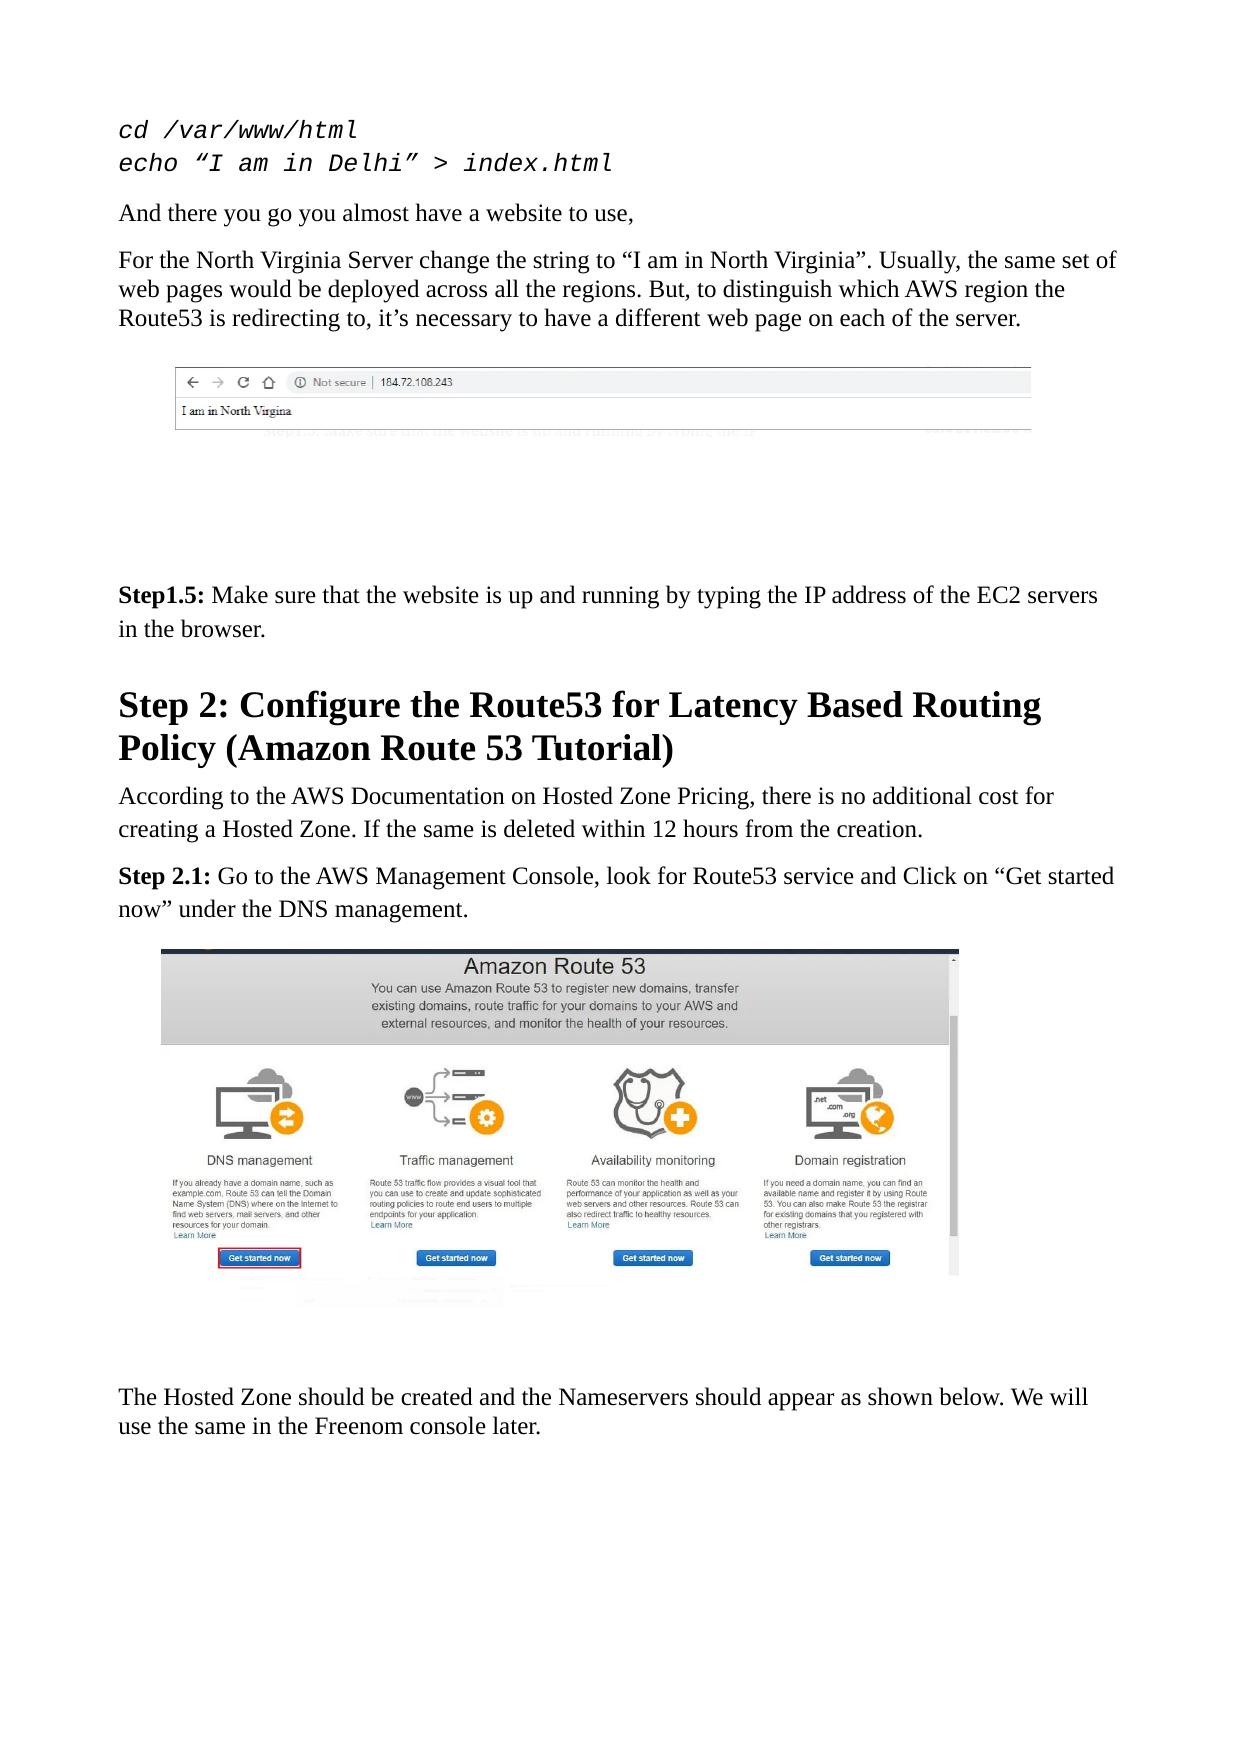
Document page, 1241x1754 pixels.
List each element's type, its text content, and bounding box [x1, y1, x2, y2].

text cd /var/www/html echo “I am in Delhi” > index.html [118, 118, 1122, 179]
text For the North Virginia Server change the string to “I am in North Virginia”. Usually, the same set of web pages would be deployed across all the regions. But, to distinguish which AWS region the Route53 is redirecting to, it’s necessary to have a different web page on each of the server. [118, 245, 1122, 332]
picture [168, 371, 986, 437]
text The Hosted Zone should be created and the Nameservers should appear as shown below. We will use the same in the Freenom console later. [118, 1382, 1122, 1440]
text Step 2.1: Go to the AWS Management Console, look for Route53 service and Click on “Get started now” under the DNS management. [118, 861, 1122, 923]
text According to the AWS Documentation on Hosted Zone Pricing, there is no additional cost for creating a Hosted Zone. If the same is deleted within 12 hours from the creation. [118, 781, 1122, 843]
picture [159, 949, 960, 1308]
text Step1.5: Make sure that the website is up and running by typing the IP address of the EC2 servers in the browser. [118, 581, 1122, 642]
subtitle Step 2: Configure the Route53 for Latency Based Routing Policy (Amazon Route 53 Tutorial) [118, 682, 1122, 768]
text And there you go you almost have a website to use, [118, 198, 1122, 226]
